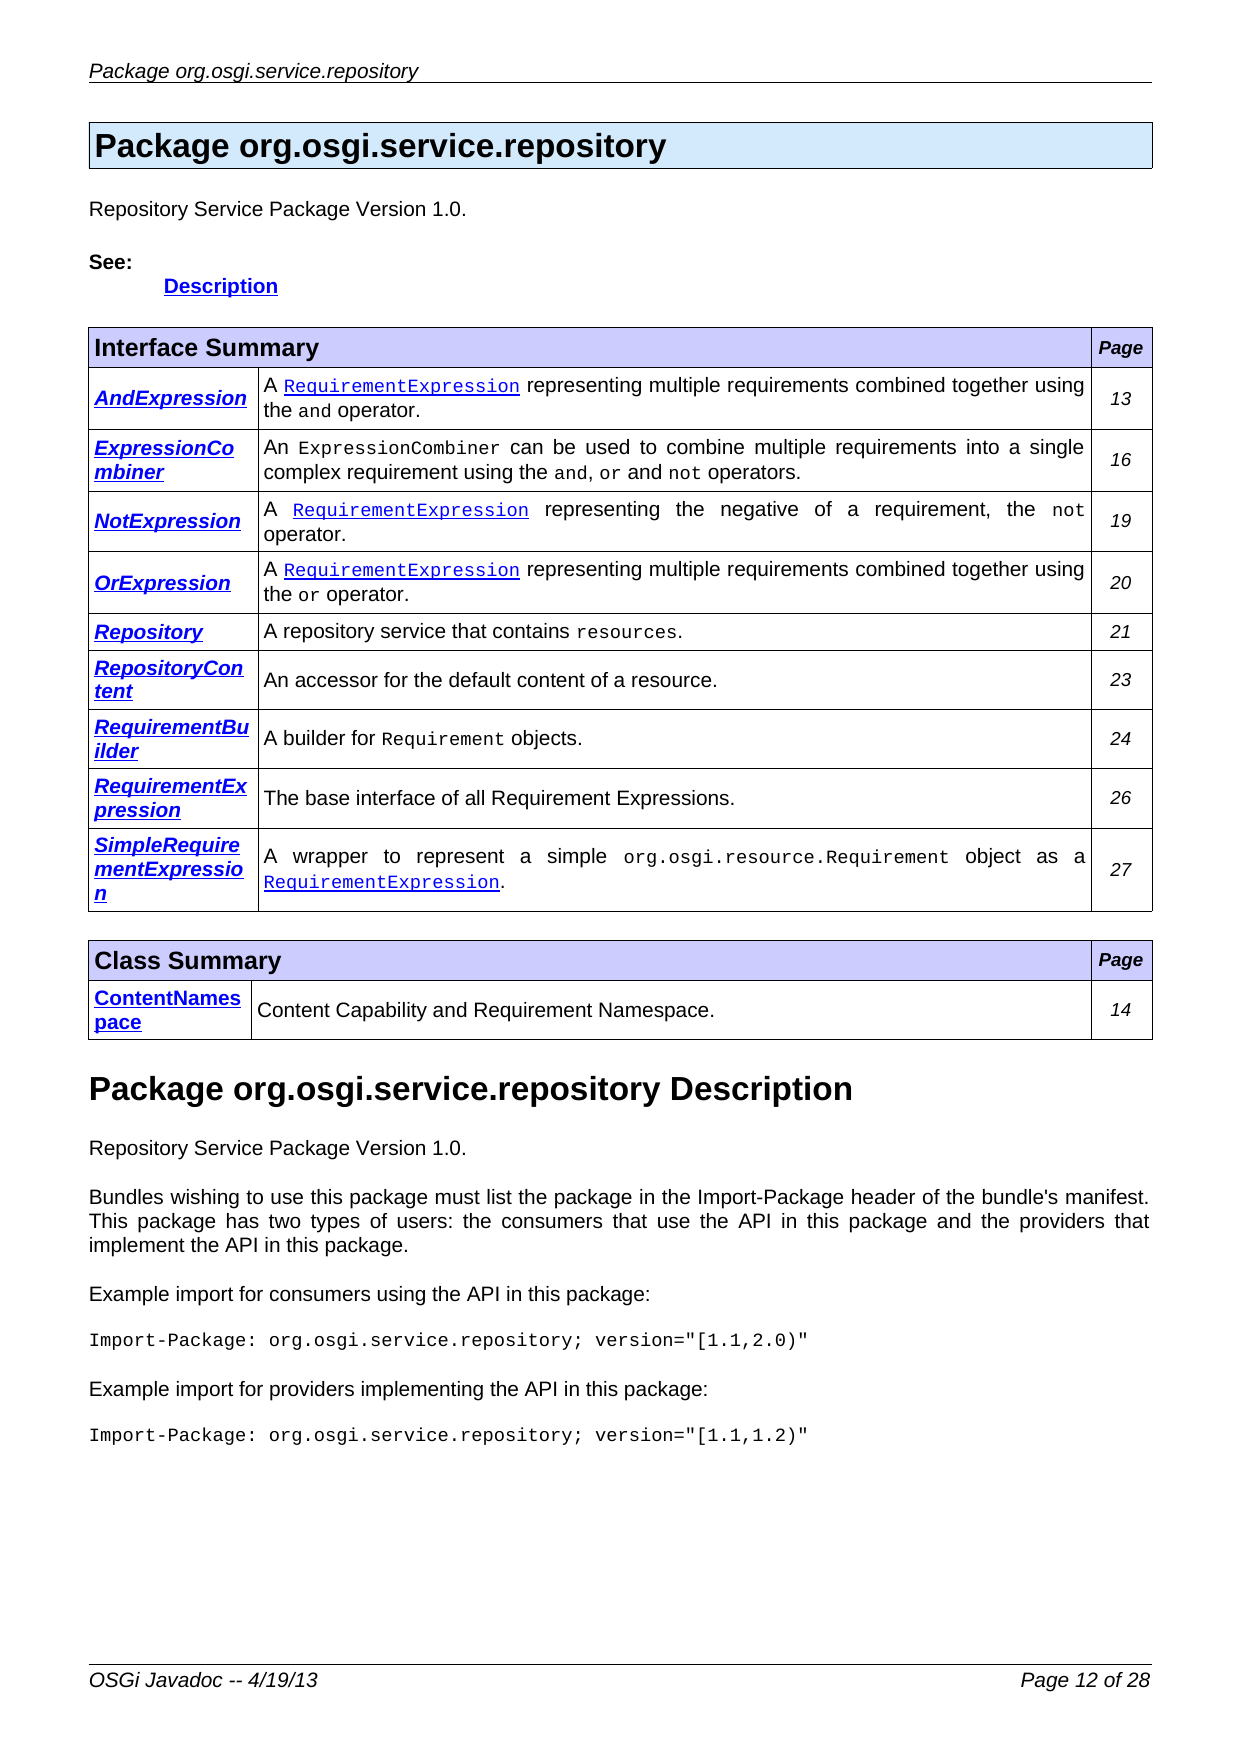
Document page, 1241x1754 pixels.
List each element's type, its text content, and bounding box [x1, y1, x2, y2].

table_cell 21 [1092, 614, 1152, 650]
text Repository Service Package Version 1.0. [88, 197, 1152, 221]
text Repository Service Package Version 1.0. [88, 1136, 1152, 1160]
text Example import for providers implementing the API in this package: [88, 1377, 1152, 1401]
table_cell 20 [1092, 552, 1152, 613]
table_cell 27 [1092, 829, 1152, 911]
table_cell Content Capability and Requirement Namespace. [252, 981, 1091, 1039]
table_cell 26 [1092, 769, 1152, 827]
text Import-Package: org.osgi.service.repository; version="[1.1,2.0)" [88, 1331, 1152, 1352]
table_cell A repository service that contains resources. [259, 614, 1091, 650]
table_header Interface Summary [89, 328, 1091, 367]
table_cell 23 [1092, 651, 1152, 709]
table_cell ExpressionCombiner [89, 430, 258, 491]
text Description [163, 274, 1152, 298]
table_cell A RequirementExpression representing the negative of a requirement, the not operator. [259, 492, 1091, 551]
table_cell RequirementBuilder [89, 710, 258, 768]
table_cell SimpleRequirementExpression [89, 829, 258, 911]
table_cell An accessor for the default content of a resource. [259, 651, 1091, 709]
subtitle Package org.osgi.service.repository [90, 123, 1152, 168]
table_cell A wrapper to represent a simple org.osgi.resource.Requirement object as a RequirementExpression. [259, 829, 1091, 911]
table_cell RequirementExpression [89, 769, 258, 827]
table_cell AndExpression [89, 368, 258, 429]
text Package org.osgi.service.repository Description [88, 1069, 1152, 1107]
table_cell ContentNamespace [89, 981, 251, 1039]
text See: [88, 250, 1152, 274]
table_cell Repository [89, 614, 258, 650]
table_cell 16 [1092, 430, 1152, 491]
text Example import for consumers using the API in this package: [88, 1282, 1152, 1306]
table_cell 24 [1092, 710, 1152, 768]
table_cell OrExpression [89, 552, 258, 613]
table_cell An ExpressionCombiner can be used to combine multiple requirements into a single complex requirement using the and, or and not operators. [259, 430, 1091, 491]
table_cell 14 [1092, 981, 1152, 1039]
table_cell The base interface of all Requirement Expressions. [259, 769, 1091, 827]
text Import-Package: org.osgi.service.repository; version="[1.1,1.2)" [88, 1426, 1152, 1447]
table_cell 19 [1092, 492, 1152, 551]
table_cell A RequirementExpression representing multiple requirements combined together using the or operator. [259, 552, 1091, 613]
table_header Page [1092, 941, 1152, 980]
table_cell 13 [1092, 368, 1152, 429]
table_cell NotExpression [89, 492, 258, 551]
table_cell A builder for Requirement objects. [259, 710, 1091, 768]
text Bundles wishing to use this package must list the package in the Import-Package header of the bundle's manifest. This package has two types of users: the consumers that use the API in this package and the providers that implement the API in this package. [88, 1185, 1152, 1257]
table_header Class Summary [89, 941, 1091, 980]
table_header Page [1092, 328, 1152, 367]
table_cell RepositoryContent [89, 651, 258, 709]
table_cell A RequirementExpression representing multiple requirements combined together using the and operator. [259, 368, 1091, 429]
